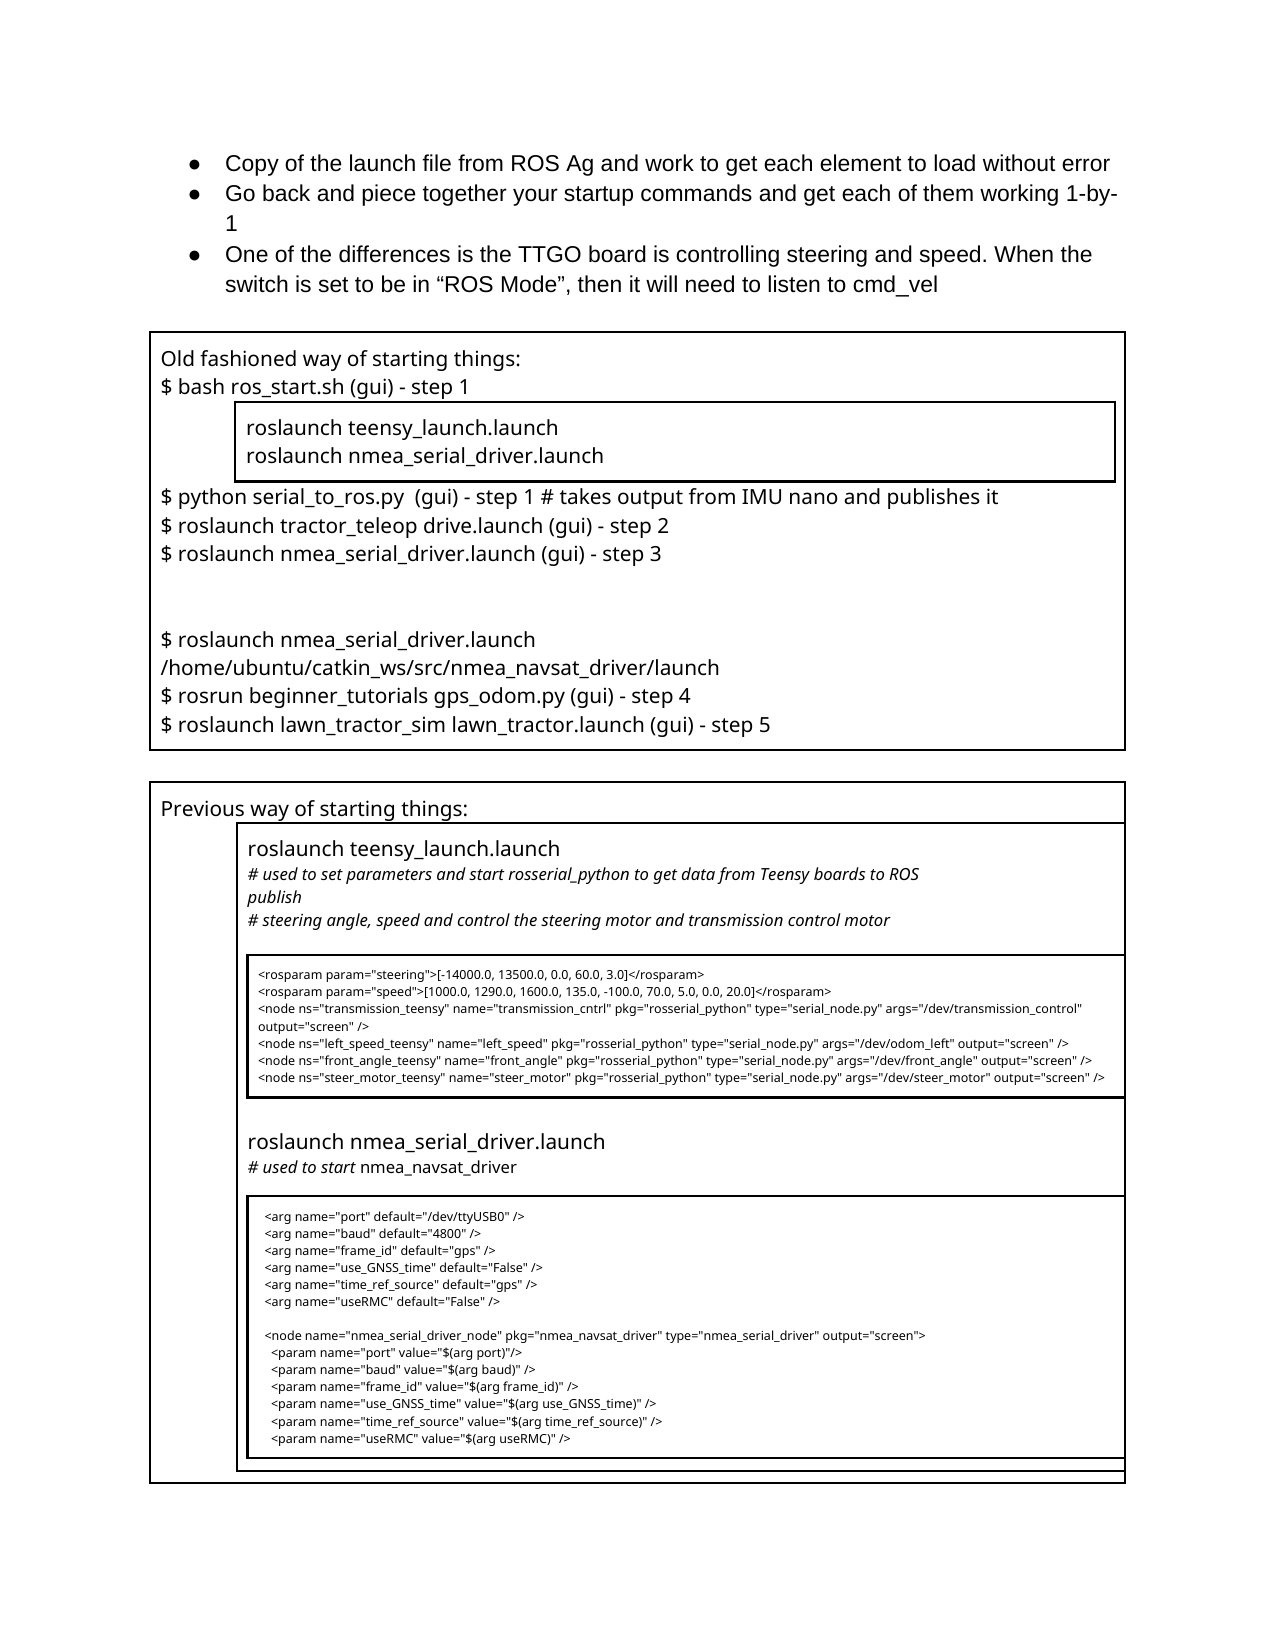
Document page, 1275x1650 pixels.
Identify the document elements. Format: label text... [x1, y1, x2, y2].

table_header <rosparam param="steering">[-14000.0, 13500.0, 0.0, 60.0, 3.0]</rosparam> <rosparam param="speed">[1000.0, 1290.0, 1600.0, 135.0, -100.0, 70.0, 5.0, 0.0, 20.0]</rosparam> <node ns="transmission_teensy" name="transmission_cntrl" pkg="rosserial_python" type="serial_node.py" args="/dev/transmission_control" output="screen" /> <node ns="left_speed_teensy" name="left_speed" pkg="rosserial_python" type="serial_node.py" args="/dev/odom_left" output="screen" /> <node ns="front_angle_teensy" name="front_angle" pkg="rosserial_python" type="serial_node.py" args="/dev/front_angle" output="screen" /> <node ns="steer_motor_teensy" name="steer_motor" pkg="rosserial_python" type="serial_node.py" args="/dev/steer_motor" output="screen" /> [249, 956, 1124, 1096]
table_header roslaunch teensy_launch.launch roslaunch nmea_serial_driver.launch [236, 403, 1114, 480]
list One of the differences is the TTGO board is controlling steering and speed. When the switch is set to be in “ROS Mode”, then it will need to listen to cmd_vel [187, 241, 1125, 297]
table_header roslaunch teensy_launch.launch # used to set parameters and start rosserial_python to get data from Teensy boards to ROS publish # steering angle, speed and control the steering motor and transmission control motor roslaunch nmea_serial_driver.launch # used to start nmea_navsat_driver [238, 824, 1124, 1470]
list Go back and piece together your startup commands and get each of them working 1-by-1 [187, 180, 1125, 237]
table_header Previous way of starting things: [151, 783, 1124, 1482]
table_header <arg name="port" default="/dev/ttyUSB0" /> <arg name="baud" default="4800" /> <arg name="frame_id" default="gps" /> <arg name="use_GNSS_time" default="False" /> <arg name="time_ref_source" default="gps" /> <arg name="useRMC" default="False" /> <node name="nmea_serial_driver_node" pkg="nmea_navsat_driver" type="nmea_serial_driver" output="screen"> <param name="port" value="$(arg port)"/> <param name="baud" value="$(arg baud)" /> <param name="frame_id" value="$(arg frame_id)" /> <param name="use_GNSS_time" value="$(arg use_GNSS_time)" /> <param name="time_ref_source" value="$(arg time_ref_source)" /> <param name="useRMC" value="$(arg useRMC)" /> [249, 1197, 1124, 1457]
list Copy of the launch file from ROS Ag and work to get each element to load without error [187, 150, 1125, 176]
table_header Old fashioned way of starting things: $ bash ros_start.sh (gui) - step 1 $ python serial_to_ros.py (gui) - step 1 # takes output from IMU nano and publishes it $ roslaunch tractor_teleop drive.launch (gui) - step 2 $ roslaunch nmea_serial_driver.launch (gui) - step 3 $ roslaunch nmea_serial_driver.launch /home/ubuntu/catkin_ws/src/nmea_navsat_driver/launch $ rosrun beginner_tutorials gps_odom.py (gui) - step 4 $ roslaunch lawn_tractor_sim lawn_tractor.launch (gui) - step 5 [151, 333, 1124, 749]
